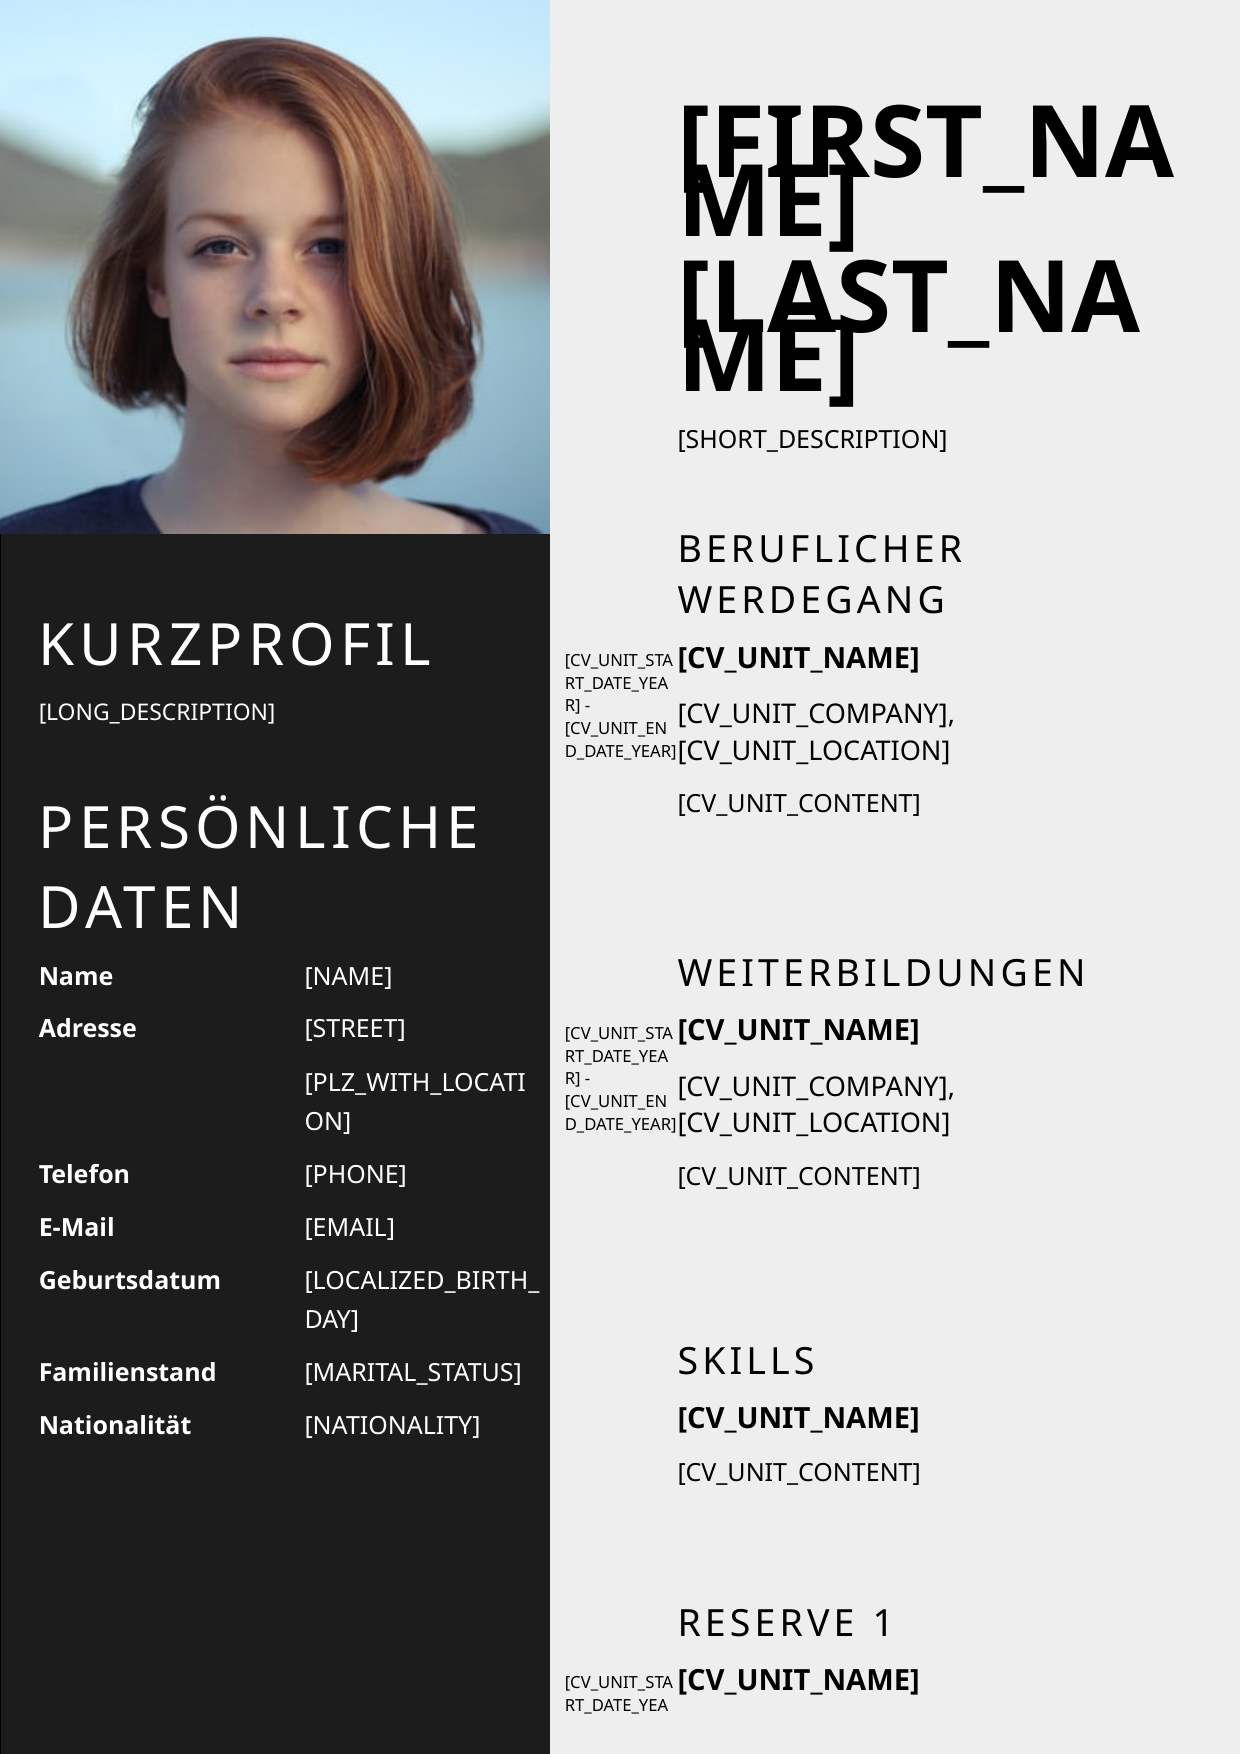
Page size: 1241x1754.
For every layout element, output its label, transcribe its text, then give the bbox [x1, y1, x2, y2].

table_cell [LONG_DESCRIPTION] [9, 696, 541, 745]
picture [0, 0, 550, 534]
table_cell Name [9, 958, 275, 1011]
table_header [559, 497, 677, 637]
table_header KURZPROFIL [9, 562, 541, 696]
table_cell [CV_UNIT_COMPANY], [CV_UNIT_LOCATION] [677, 694, 1231, 786]
table_header [CV_UNIT_NAME] [677, 1010, 1231, 1067]
table_header [CV_UNIT_START_DATE_YEAR] - [CV_UNIT_END_DATE_YEAR] [559, 1010, 677, 1193]
table_header [559, 921, 677, 1010]
table_header [559, 9, 677, 416]
table_cell [CV_UNIT_CONTENT] [677, 786, 1231, 820]
table_cell [CV_UNIT_COMPANY], [CV_UNIT_LOCATION] [677, 1067, 1231, 1158]
table_cell [SHORT_DESCRIPTION] [677, 416, 1190, 468]
table_cell [559, 416, 677, 468]
table_cell [STREET] [PLZ_WITH_LOCATION] [275, 1011, 541, 1157]
table_header [CV_UNIT_NAME] [677, 637, 1231, 694]
table_header [CV_UNIT_START_DATE_YEA [559, 1659, 677, 1717]
table_cell [PHONE] [275, 1157, 541, 1210]
table_header [CV_UNIT_START_DATE_YEAR] - [CV_UNIT_END_DATE_YEAR] [559, 637, 677, 820]
table_header [559, 1398, 677, 1489]
table_cell Geburtsdatum [9, 1263, 275, 1355]
table_cell PERSÖNLICHE DATEN [9, 745, 541, 958]
table_cell [LOCALIZED_BIRTH_DAY] [275, 1263, 541, 1355]
table_cell Familienstand [9, 1355, 275, 1408]
table_header [CV_UNIT_NAME] [677, 1398, 1231, 1455]
table_header RESERVE 1 [677, 1571, 1231, 1659]
table_header [559, 1571, 677, 1659]
table_header WEITERBILDUNGEN [677, 921, 1231, 1010]
table_cell [NAME] [275, 958, 541, 1011]
table_header SKILLS [677, 1309, 1231, 1398]
table_cell [EMAIL] [275, 1210, 541, 1263]
table_cell [NATIONALITY] [275, 1408, 541, 1461]
table_cell [MARITAL_STATUS] [275, 1355, 541, 1408]
table_cell E-Mail [9, 1210, 275, 1263]
table_header [FIRST_NAME] [LAST_NAME] [677, 9, 1231, 416]
table_cell Nationalität [9, 1408, 275, 1461]
table_cell [CV_UNIT_CONTENT] [677, 1159, 1231, 1193]
table_cell Adresse [9, 1011, 275, 1157]
table_cell [CV_UNIT_CONTENT] [677, 1455, 1231, 1489]
table_header [CV_UNIT_NAME] [677, 1659, 1231, 1717]
table_header [559, 1309, 677, 1398]
table_cell [1190, 416, 1231, 468]
table_cell Telefon [9, 1157, 275, 1210]
table_header BERUFLICHER WERDEGANG [677, 497, 1231, 637]
